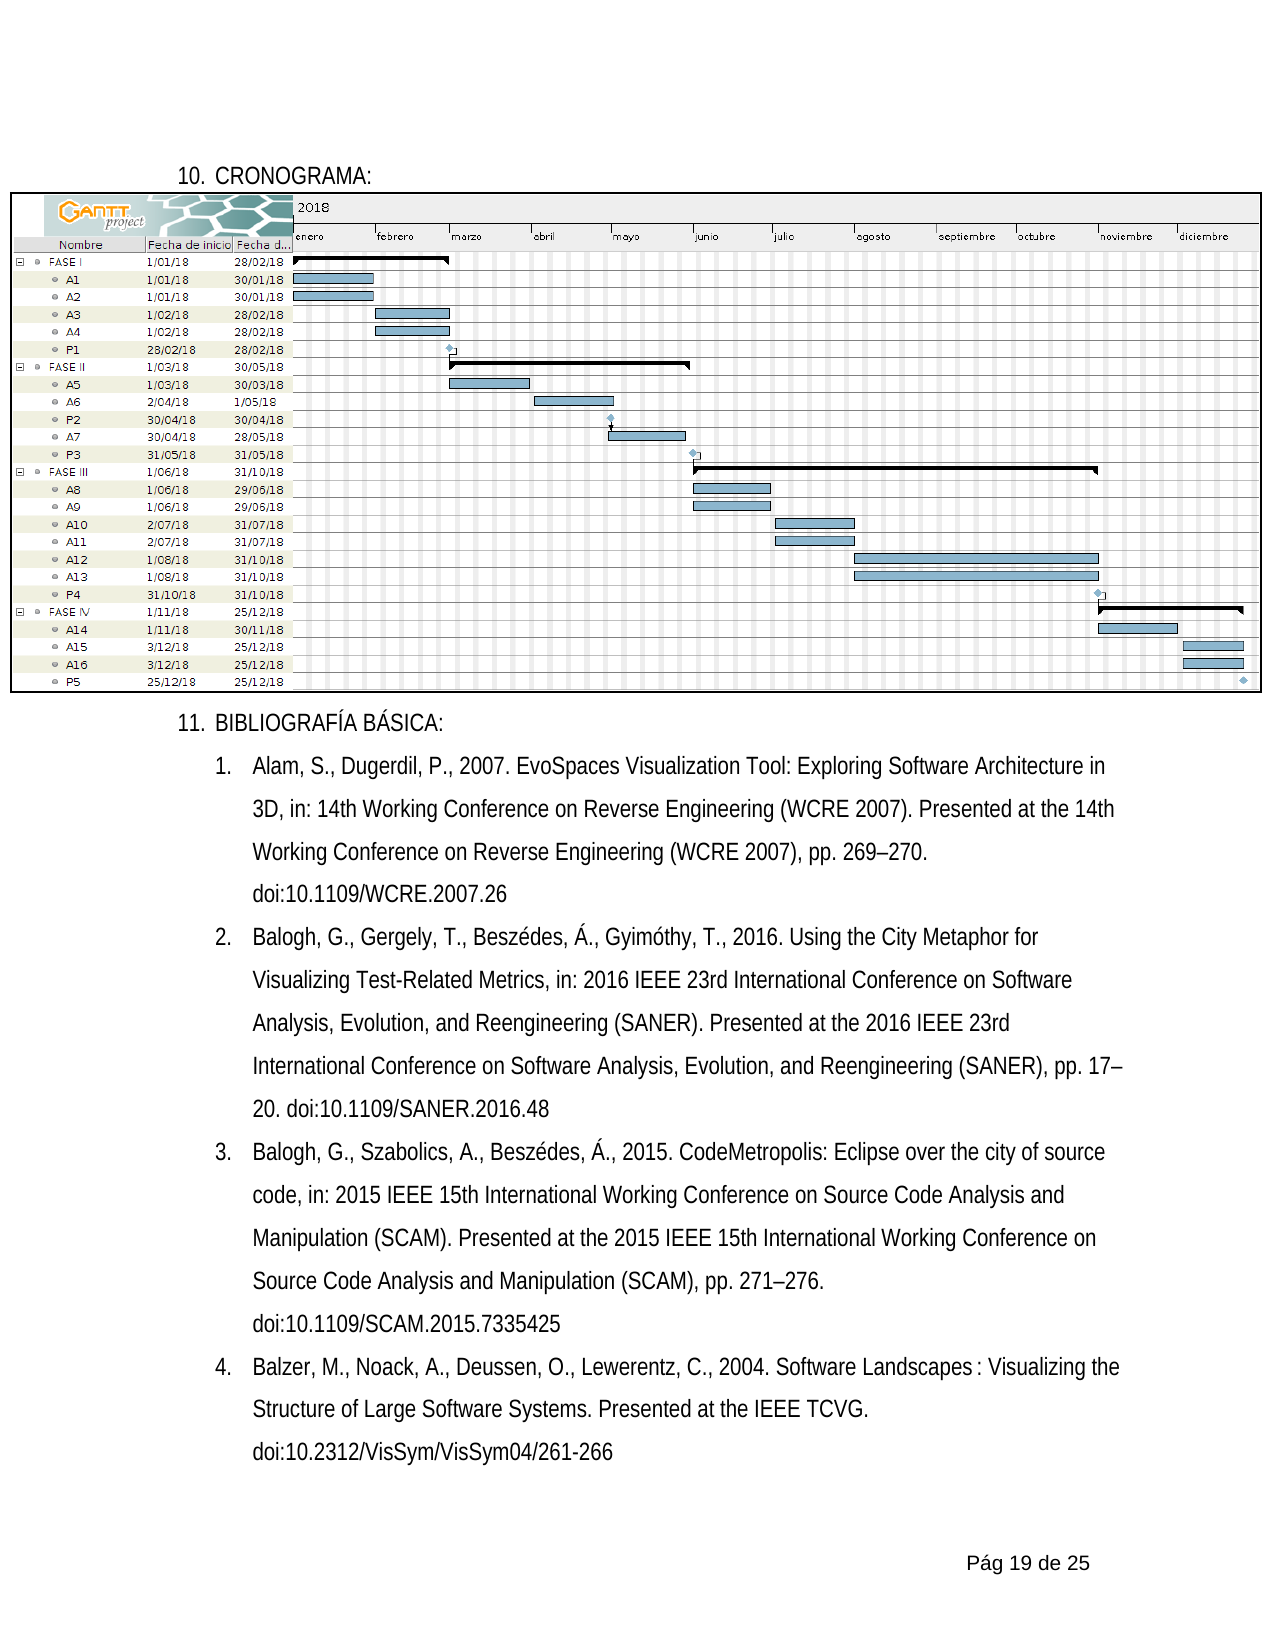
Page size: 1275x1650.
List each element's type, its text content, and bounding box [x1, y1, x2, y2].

list Balzer, M., Noack, A., Deussen, O., Lewerentz, C., 2004. Software Landscapes : Visualizing the Structure of Large Software Systems. Presented at the IEEE TCVG. doi:10.2312/VisSym/VisSym04/261-266 [215, 1351, 1127, 1466]
picture [16, 195, 1256, 690]
list Balogh, G., Szabolics, A., Beszédes, Á., 2015. CodeMetropolis: Eclipse over the city of source code, in: 2015 IEEE 15th International Working Conference on Source Code Analysis and Manipulation (SCAM). Presented at the 2015 IEEE 15th International Working Conference on Source Code Analysis and Manipulation (SCAM), pp. 271–276. doi:10.1109/SCAM.2015.7335425 [215, 1137, 1127, 1337]
list BIBLIOGRAFÍA BÁSICA: [177, 693, 1127, 736]
list CRONOGRAMA: [177, 161, 1127, 190]
list Balogh, G., Gergely, T., Beszédes, Á., Gyimóthy, T., 2016. Using the City Metaphor for Visualizing Test-Related Metrics, in: 2016 IEEE 23rd International Conference on Software Analysis, Evolution, and Reengineering (SANER). Presented at the 2016 IEEE 23rd International Conference on Software Analysis, Evolution, and Reengineering (SANER), pp. 17–20. doi:10.1109/SANER.2016.48 [215, 922, 1127, 1123]
list Alam, S., Dugerdil, P., 2007. EvoSpaces Visualization Tool: Exploring Software Architecture in 3D, in: 14th Working Conference on Reverse Engineering (WCRE 2007). Presented at the 14th Working Conference on Reverse Engineering (WCRE 2007), pp. 269–270. doi:10.1109/WCRE.2007.26 [215, 751, 1127, 908]
